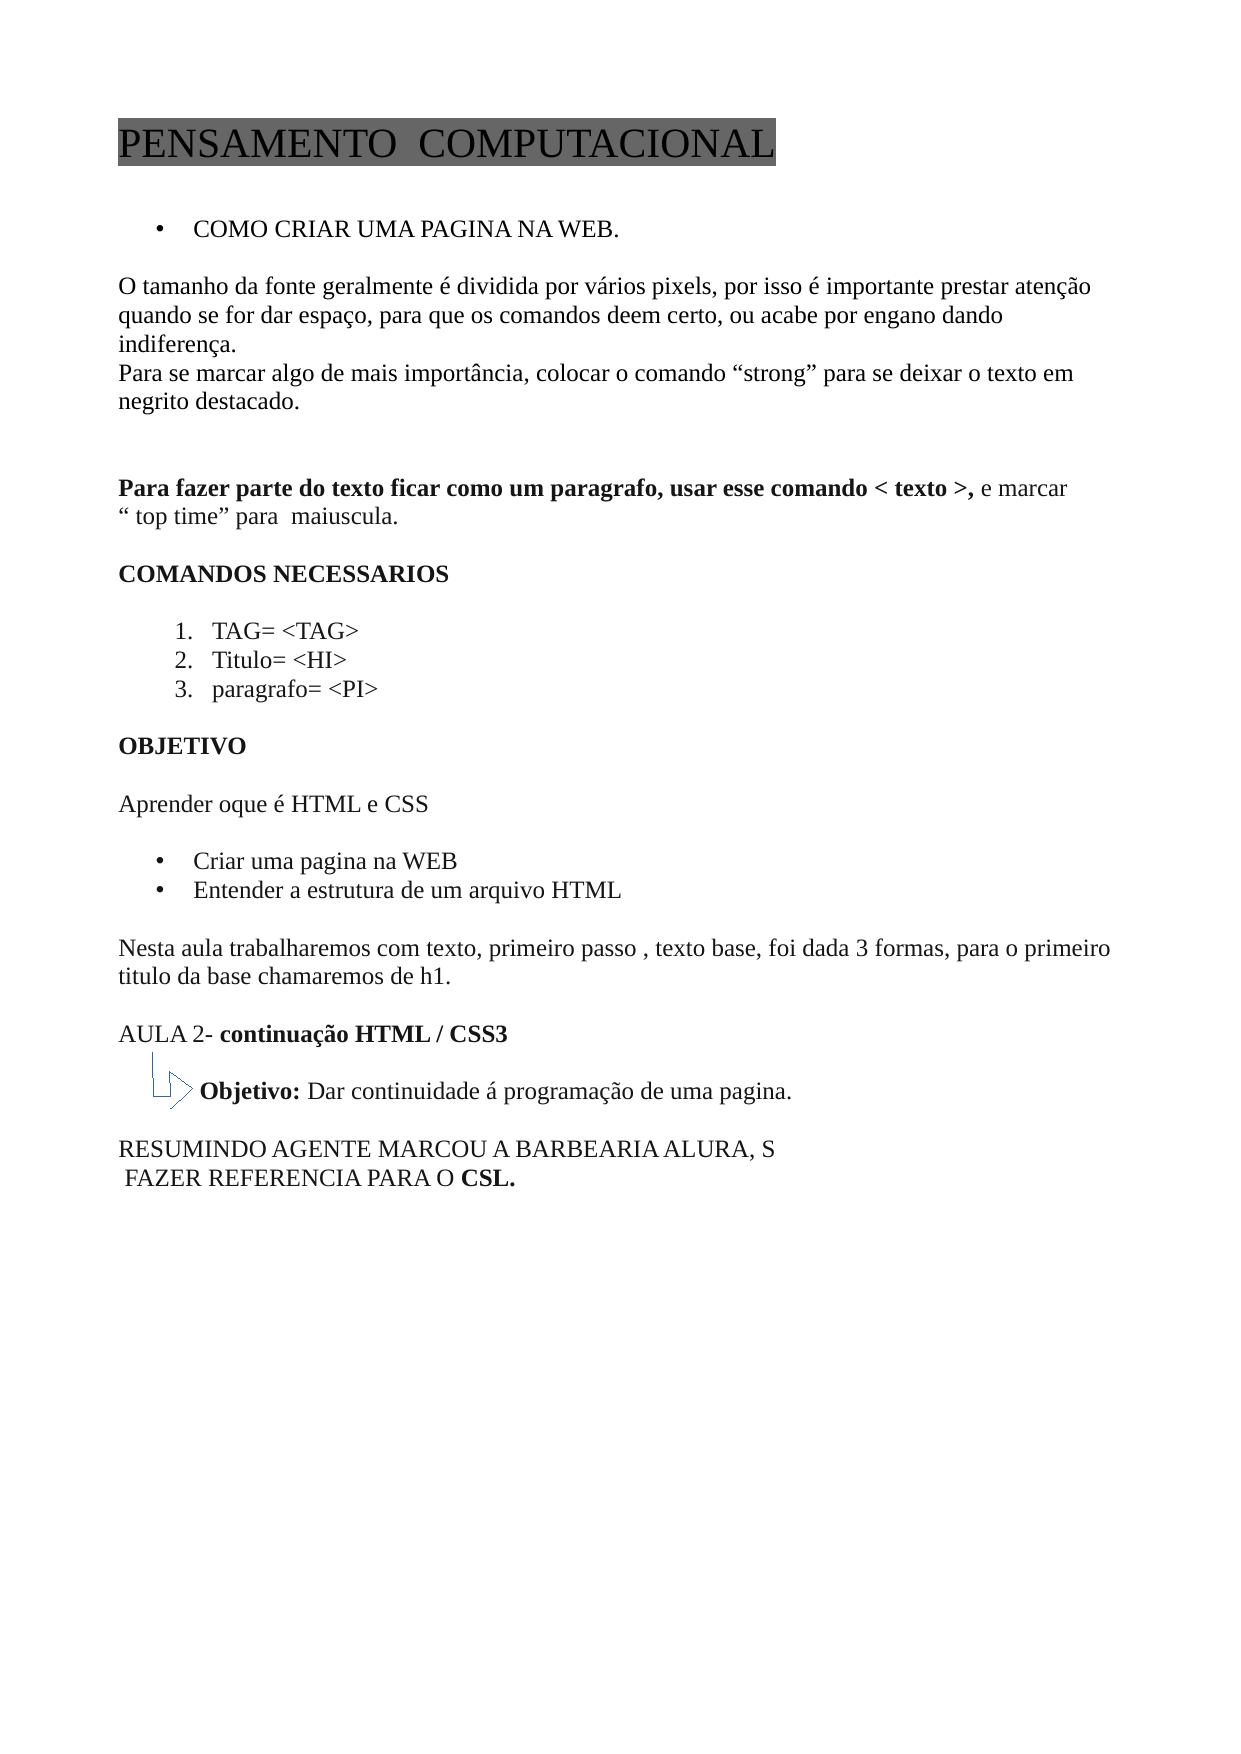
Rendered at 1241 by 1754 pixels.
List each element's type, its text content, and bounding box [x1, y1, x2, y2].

text Objetivo: Dar continuidade á programação de uma pagina. [118, 1076, 1122, 1105]
list COMO CRIAR UMA PAGINA NA WEB. [156, 214, 1122, 243]
text OBJETIVO [118, 731, 1122, 760]
text Para se marcar algo de mais importância, colocar o comando “strong” para se deixar o texto em negrito destacado. [118, 358, 1122, 415]
list Criar uma pagina na WEB [156, 846, 1122, 875]
list Titulo= <HI> [174, 645, 1122, 674]
list TAG= <TAG> [174, 616, 1122, 645]
list Entender a estrutura de um arquivo HTML [156, 875, 1122, 904]
text COMANDOS NECESSARIOS [118, 559, 1122, 588]
text O tamanho da fonte geralmente é dividida por vários pixels, por isso é importante prestar atenção quando se for dar espaço, para que os comandos deem certo, ou acabe por engano dando [118, 271, 1122, 329]
text PENSAMENTO COMPUTACIONAL [118, 118, 1122, 166]
text “ top time” para maiuscula. [118, 501, 1122, 530]
list paragrafo= <PI> [174, 674, 1122, 703]
text Nesta aula trabalharemos com texto, primeiro passo , texto base, foi dada 3 formas, para o primeiro titulo da base chamaremos de h1. [118, 933, 1122, 990]
text RESUMINDO AGENTE MARCOU A BARBEARIA ALURA, S [118, 1134, 1122, 1163]
text FAZER REFERENCIA PARA O CSL. [118, 1163, 1122, 1191]
text indiferença. [118, 329, 1122, 358]
text Aprender oque é HTML e CSS [118, 789, 1122, 818]
text Para fazer parte do texto ficar como um paragrafo, usar esse comando < texto >, e marcar [118, 473, 1122, 501]
text AULA 2- continuação HTML / CSS3 [118, 1019, 1122, 1048]
